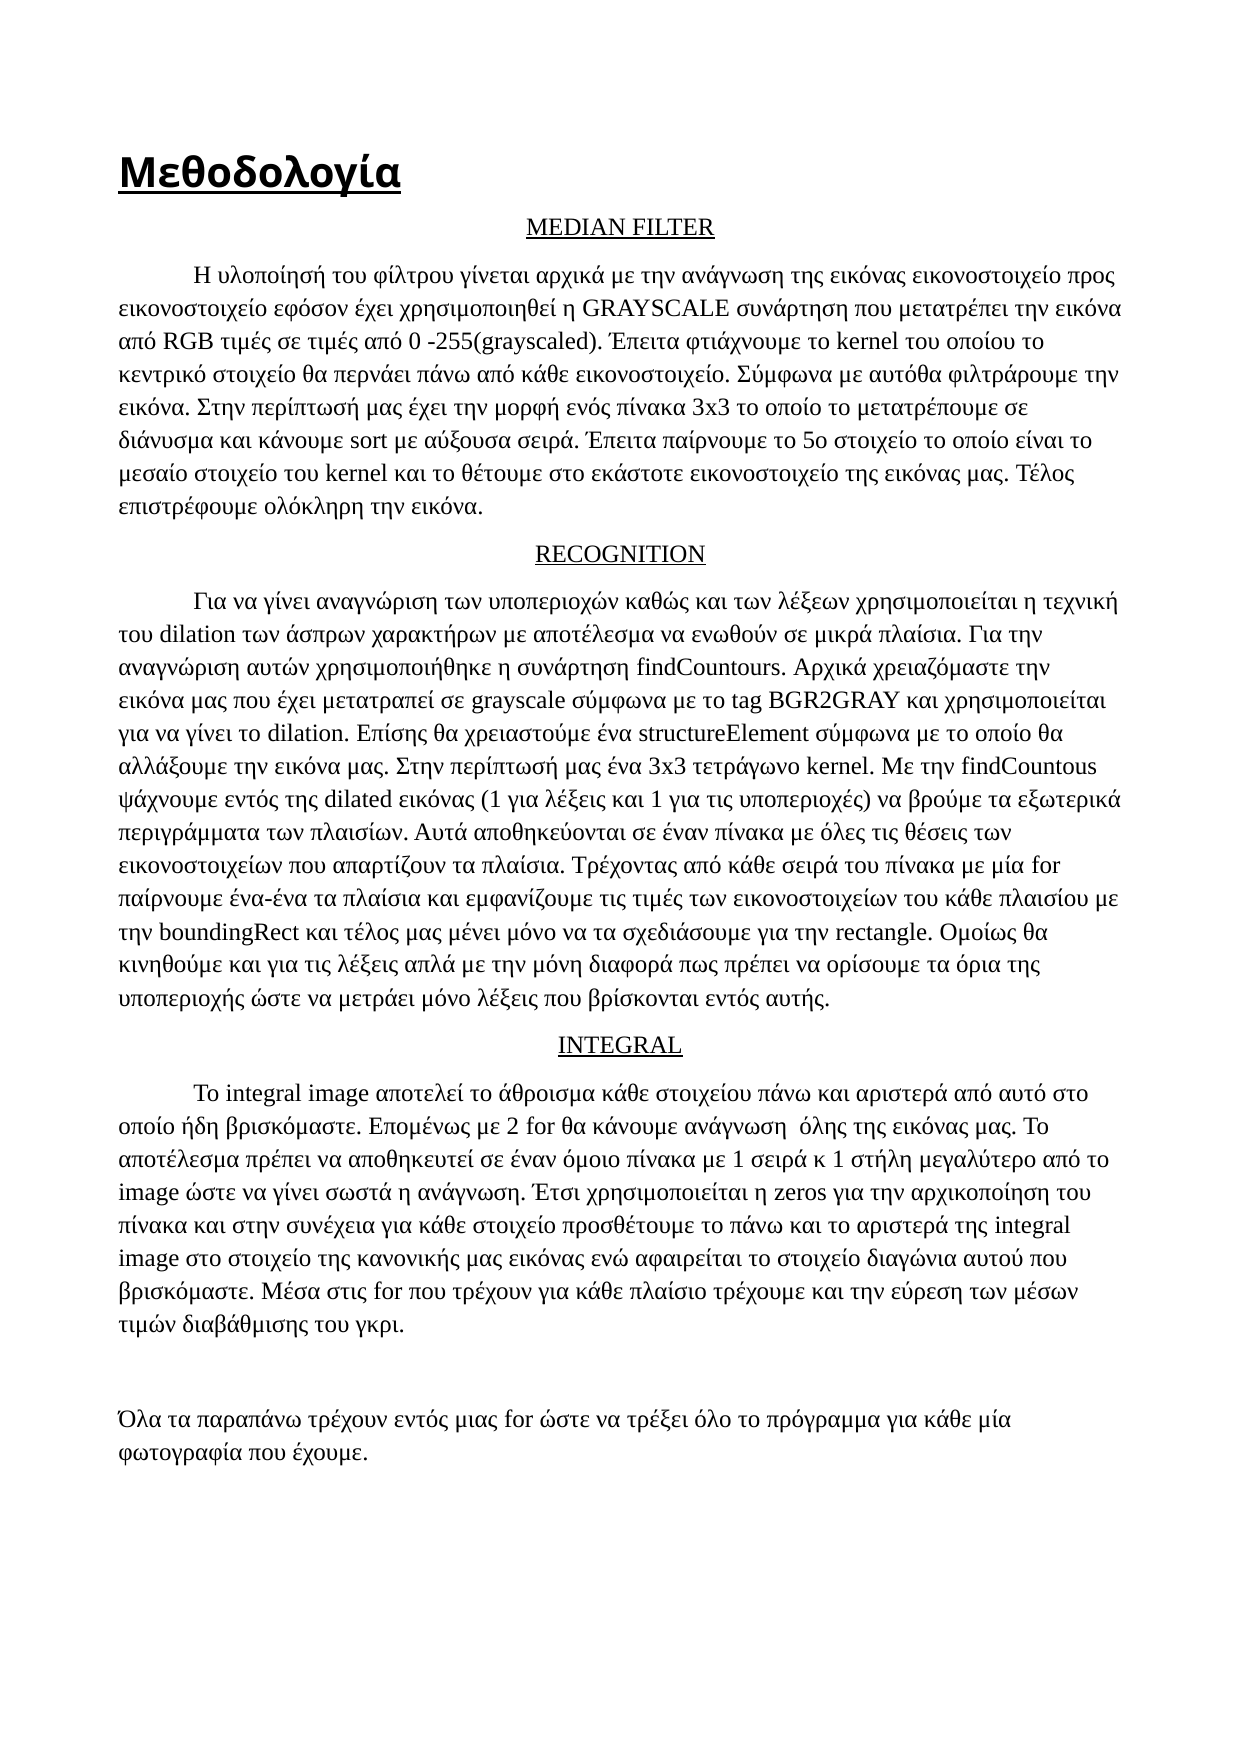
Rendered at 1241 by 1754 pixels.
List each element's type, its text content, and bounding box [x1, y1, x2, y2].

text MEDIAN FILTER [118, 212, 1122, 241]
text Όλα τα παραπάνω τρέχουν εντός μιας for ώστε να τρέξει όλο το πρόγραμμα για κάθε μία φωτογραφία που έχουμε. [118, 1404, 1122, 1466]
text RECOGNITION [118, 539, 1122, 567]
text Η υλοποίησή του φίλτρου γίνεται αρχικά με την ανάγνωση της εικόνας εικονοστοιχείο προς εικονοστοιχείο εφόσον έχει χρησιμοποιηθεί η GRAYSCALE συνάρτηση που μετατρέπει την εικόνα από RGB τιμές σε τιμές από 0 -255(grayscaled). Έπειτα φτιάχνουμε το kernel του οποίου το κεντρικό στοιχείο θα περνάει πάνω από κάθε εικονοστοιχείο. Σύμφωνα με αυτόθα φιλτράρουμε την εικόνα. Στην περίπτωσή μας έχει την μορφή ενός πίνακα 3x3 το οποίο το μετατρέπουμε σε διάνυσμα και κάνουμε sort με αύξουσα σειρά. Έπειτα παίρνουμε το 5ο στοιχείο το οποίο είναι το μεσαίο στοιχείο του kernel και το θέτουμε στο εκάστοτε εικονοστοιχείο της εικόνας μας. Τέλος επιστρέφουμε ολόκληρη την εικόνα. [118, 260, 1122, 520]
text Το integral image αποτελεί το άθροισμα κάθε στοιχείου πάνω και αριστερά από αυτό στο οποίο ήδη βρισκόμαστε. Επομένως με 2 for θα κάνουμε ανάγνωση όλης της εικόνας μας. Το αποτέλεσμα πρέπει να αποθηκευτεί σε έναν όμοιο πίνακα με 1 σειρά κ 1 στήλη μεγαλύτερο από το image ώστε να γίνει σωστά η ανάγνωση. Έτσι χρησιμοποιείται η zeros για την αρχικοποίηση του πίνακα και στην συνέχεια για κάθε στοιχείο προσθέτουμε το πάνω και το αριστερά της integral image στο στοιχείο της κανονικής μας εικόνας ενώ αφαιρείται το στοιχείο διαγώνια αυτού που βρισκόμαστε. Μέσα στις for που τρέχουν για κάθε πλαίσιο τρέχουμε και την εύρεση των μέσων τιμών διαβάθμισης του γκρι. [118, 1078, 1122, 1338]
text INTEGRAL [118, 1030, 1122, 1059]
subtitle Μεθοδολογία [118, 143, 1122, 200]
text Για να γίνει αναγνώριση των υποπεριοχών καθώς και των λέξεων χρησιμοποιείται η τεχνική του dilation των άσπρων χαρακτήρων με αποτέλεσμα να ενωθούν σε μικρά πλαίσια. Για την αναγνώριση αυτών χρησιμοποιήθηκε η συνάρτηση findCountours. Αρχικά χρειαζόμαστε την εικόνα μας που έχει μετατραπεί σε grayscale σύμφωνα με το tag BGR2GRAY και χρησιμοποιείται για να γίνει το dilation. Επίσης θα χρειαστούμε ένα structureElement σύμφωνα με το οποίο θα αλλάξουμε την εικόνα μας. Στην περίπτωσή μας ένα 3x3 τετράγωνο kernel. Με την findCountous ψάχνουμε εντός της dilated εικόνας (1 για λέξεις και 1 για τις υποπεριοχές) να βρούμε τα εξωτερικά περιγράμματα των πλαισίων. Αυτά αποθηκεύονται σε έναν πίνακα με όλες τις θέσεις των εικονοστοιχείων που απαρτίζουν τα πλαίσια. Τρέχοντας από κάθε σειρά του πίνακα με μία for παίρνουμε ένα-ένα τα πλαίσια και εμφανίζουμε τις τιμές των εικονοστοιχείων του κάθε πλαισίου με την boundingRect και τέλος μας μένει μόνο να τα σχεδιάσουμε για την rectangle. Ομοίως θα κινηθούμε και για τις λέξεις απλά με την μόνη διαφορά πως πρέπει να ορίσουμε τα όρια της υποπεριοχής ώστε να μετράει μόνο λέξεις που βρίσκονται εντός αυτής. [118, 586, 1122, 1011]
